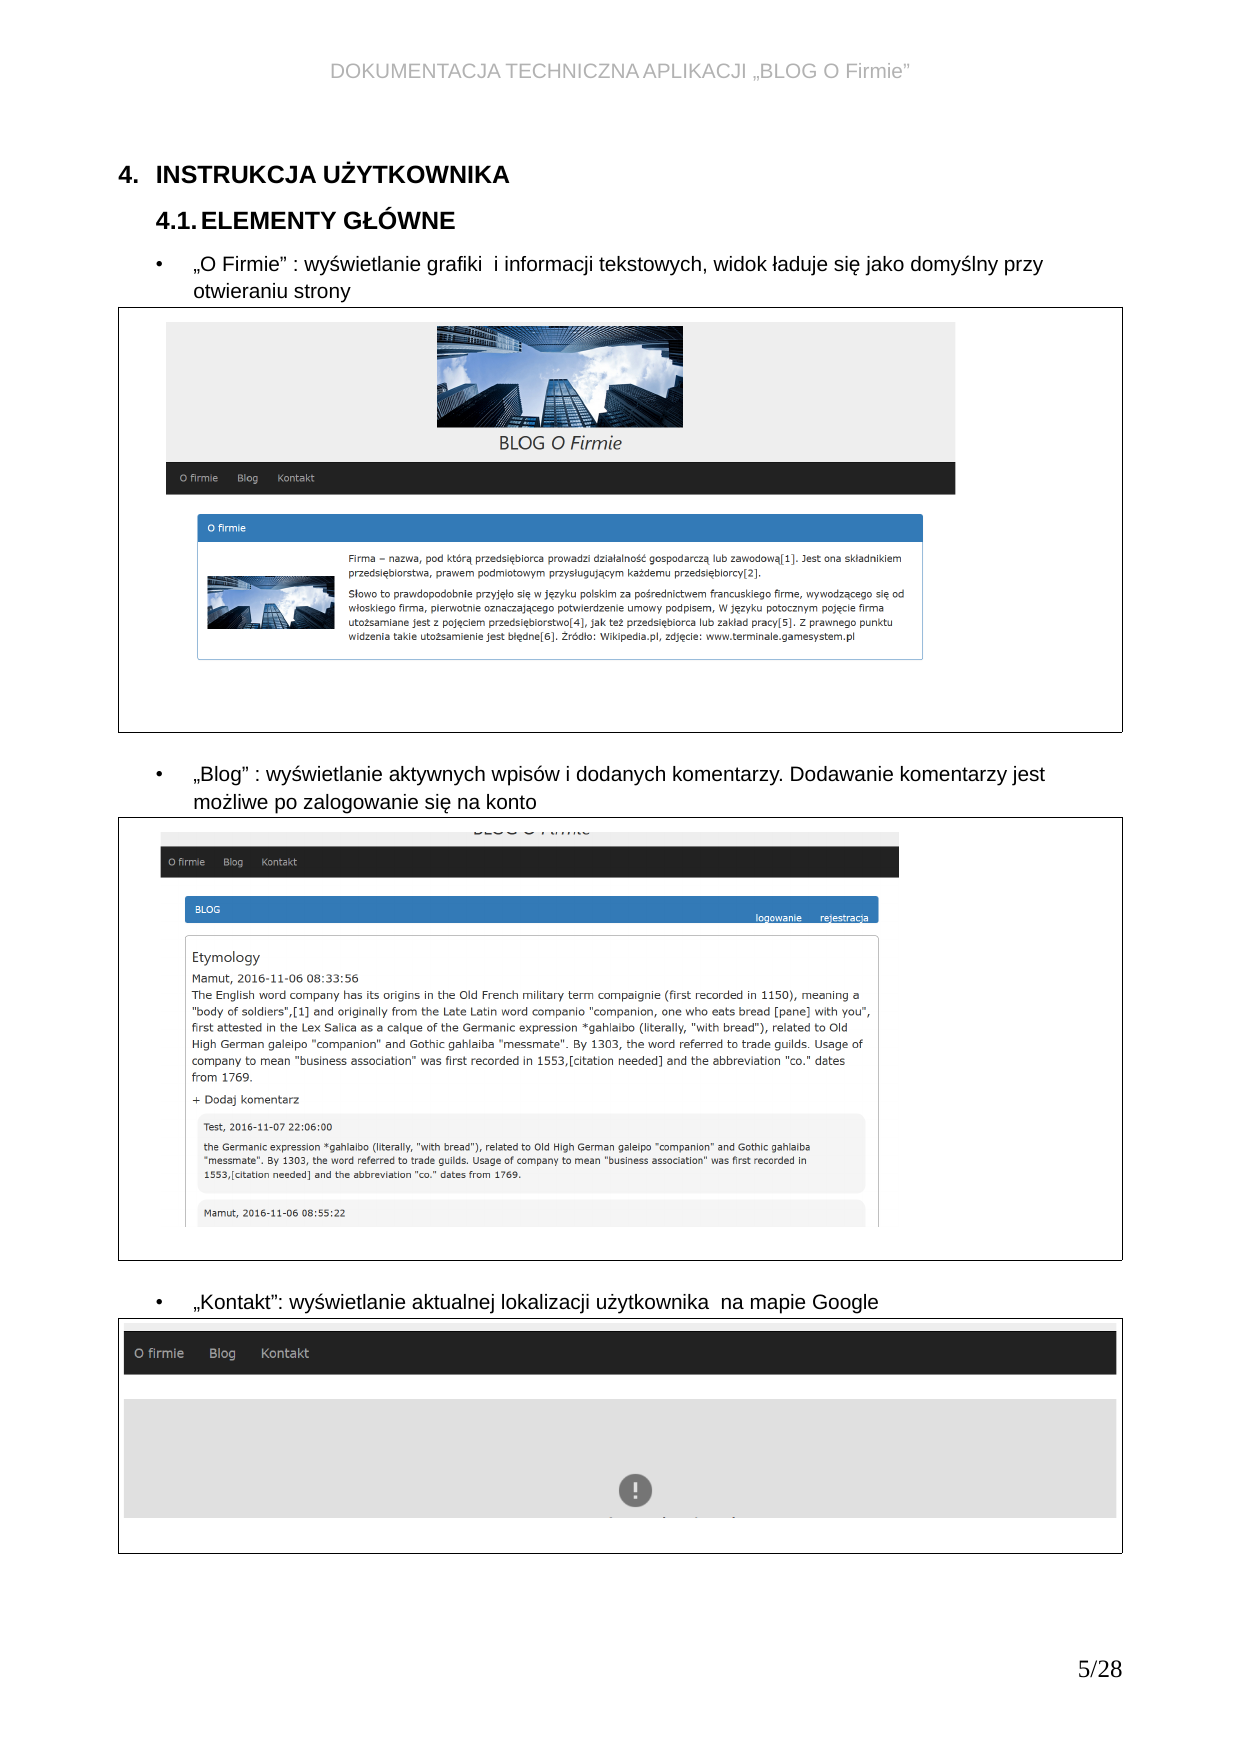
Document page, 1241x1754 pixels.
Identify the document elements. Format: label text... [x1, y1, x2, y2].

table_header [119, 818, 1122, 1260]
list „O Firmie” : wyświetlanie grafiki i informacji tekstowych, widok ładuje się jako domyślny przy otwieraniu strony [156, 252, 1122, 303]
picture [160, 832, 899, 1227]
list Instrukcja użytkownika [118, 161, 1122, 189]
picture [123, 1323, 1117, 1518]
picture [166, 322, 956, 671]
list „Kontakt”: wyświetlanie aktualnej lokalizacji użytkownika na mapie Google [156, 1290, 1122, 1314]
list Elementy GŁÓWNE [156, 206, 1122, 235]
list „Blog” : wyświetlanie aktywnych wpisów i dodanych komentarzy. Dodawanie komentarzy jest możliwe po zalogowanie się na konto [156, 762, 1122, 813]
table_header [119, 1319, 1122, 1552]
table_header [119, 308, 1122, 732]
